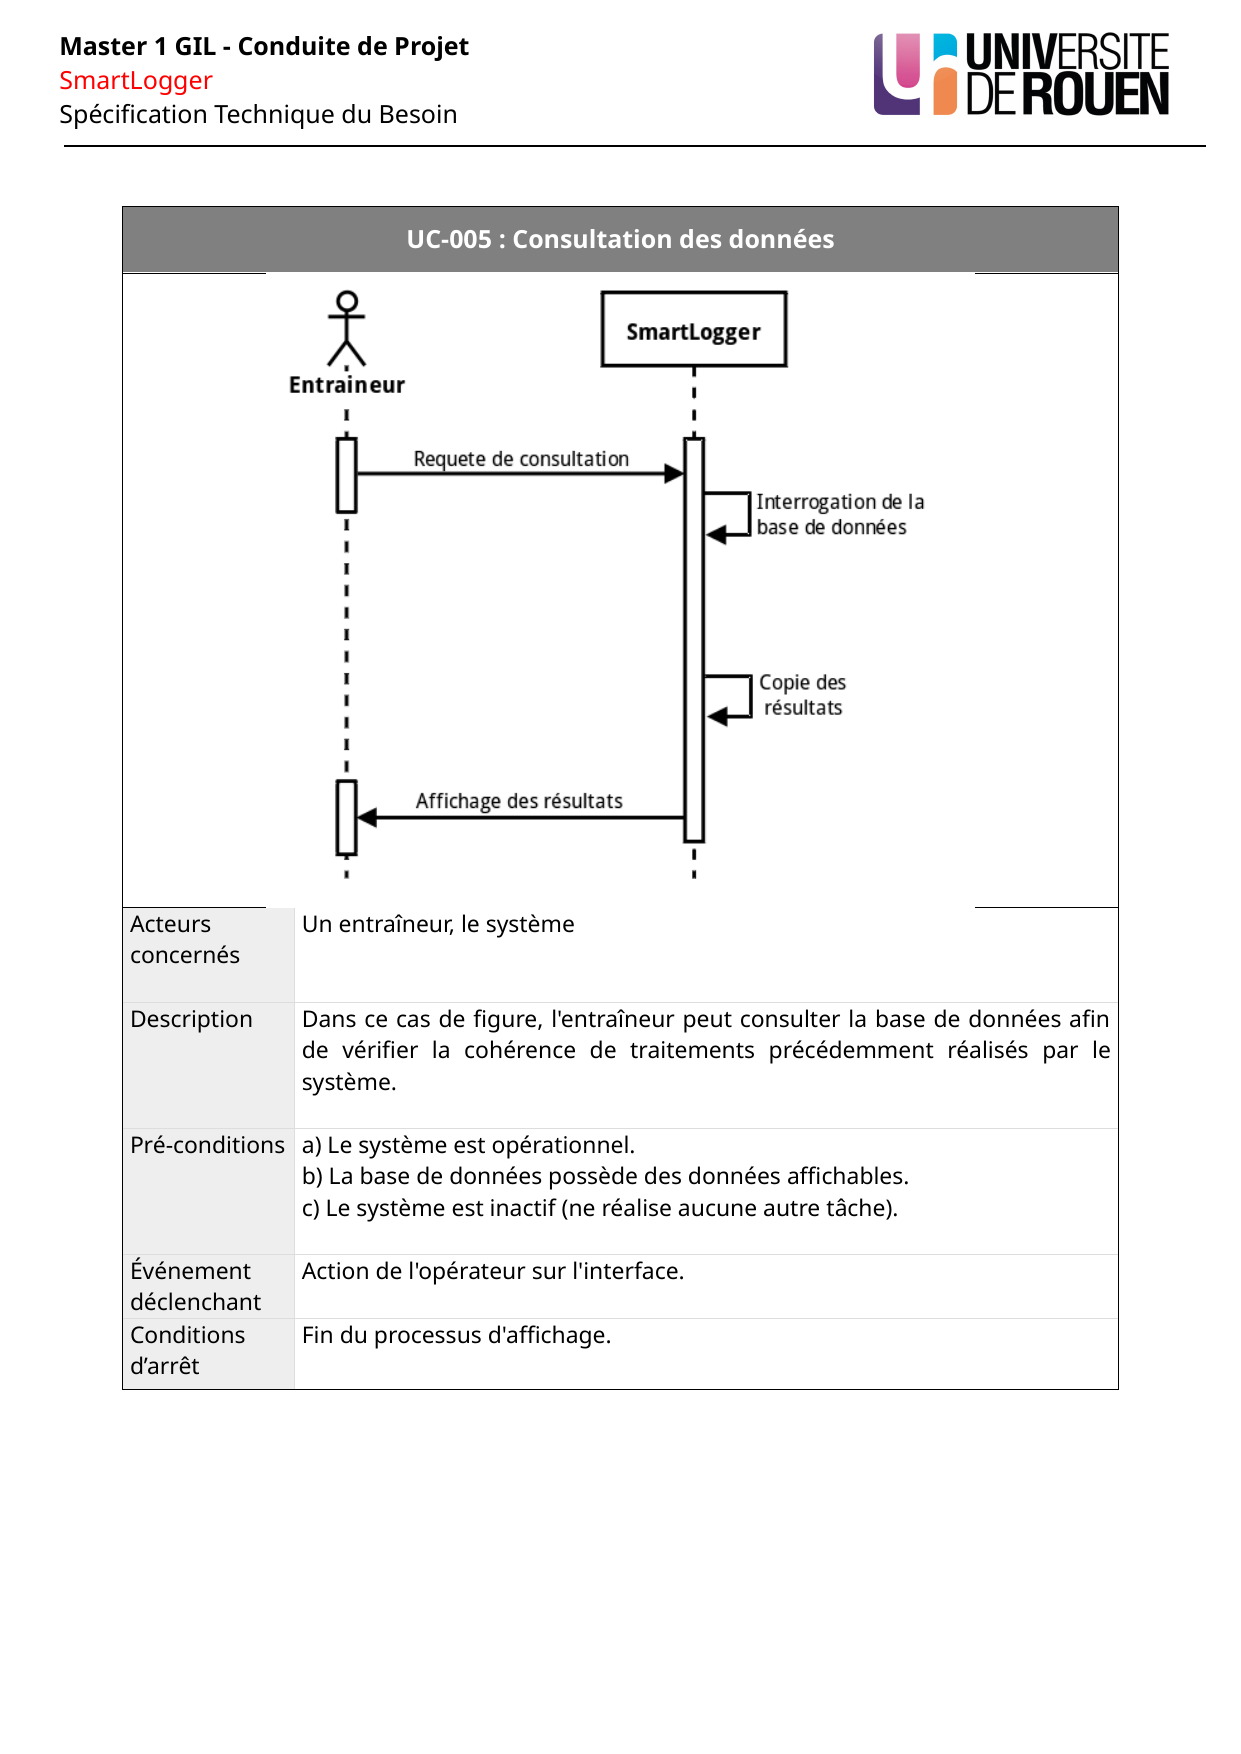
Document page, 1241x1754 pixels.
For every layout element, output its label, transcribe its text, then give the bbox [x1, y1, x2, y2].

table_header UC-005 : Consultation des données [123, 207, 1118, 272]
picture [872, 32, 1170, 118]
table_cell Un entraîneur, le système [295, 908, 1118, 1002]
table_cell Événement déclenchant [123, 1255, 294, 1318]
table_cell Action de l'opérateur sur l'interface. [295, 1255, 1118, 1318]
table_cell [123, 274, 266, 907]
table_cell Pré-conditions [123, 1129, 294, 1254]
table_cell Acteurs concernés [123, 908, 294, 1002]
table_cell Dans ce cas de figure, l'entraîneur peut consulter la base de données afin de vérifier la cohérence de traitements précédemment réalisés par le système. [295, 1003, 1118, 1128]
table_cell Conditions d’arrêt [123, 1319, 294, 1389]
table_cell Fin du processus d'affichage. [295, 1319, 1118, 1389]
picture [266, 273, 975, 908]
table_cell [975, 274, 1118, 907]
table_cell Description [123, 1003, 294, 1128]
table_cell a) Le système est opérationnel. b) La base de données possède des données affichables. c) Le système est inactif (ne réalise aucune autre tâche). [295, 1129, 1118, 1254]
